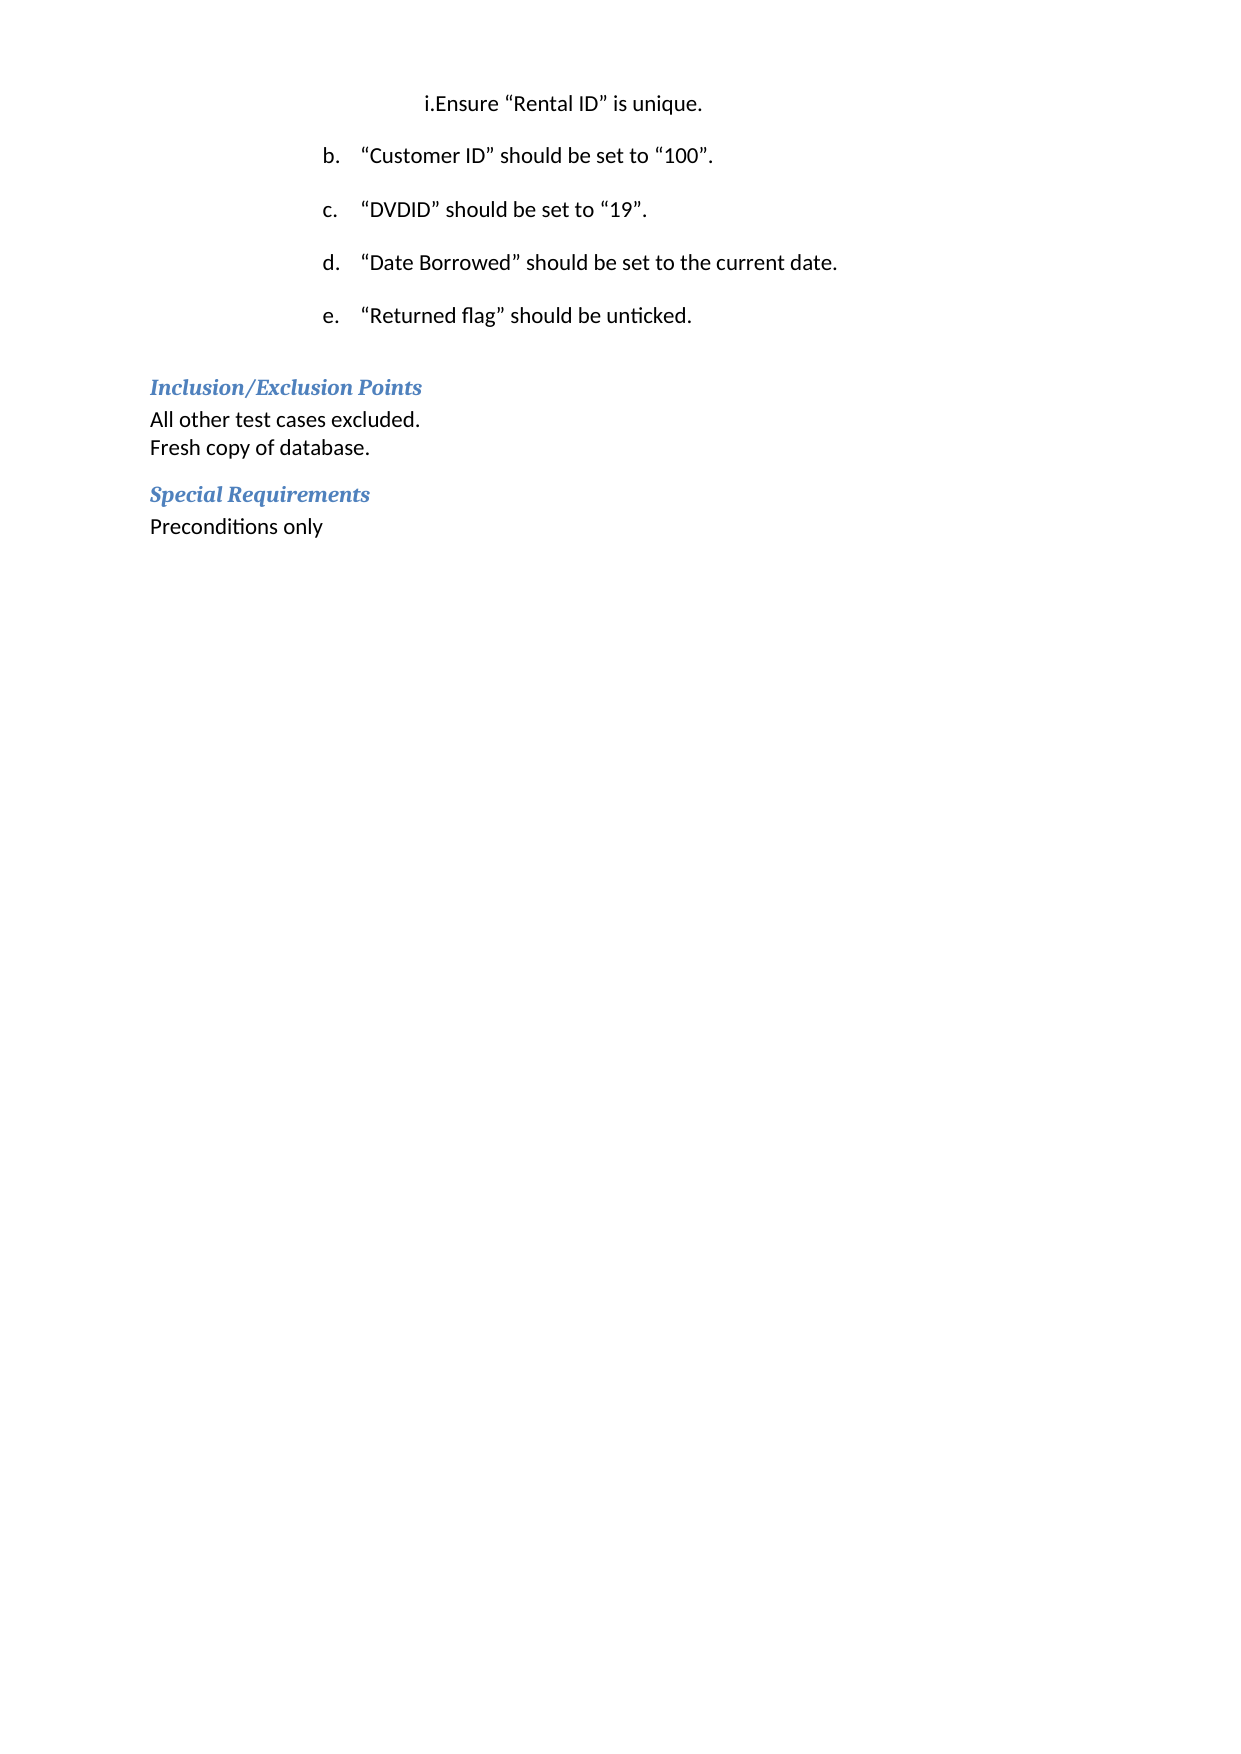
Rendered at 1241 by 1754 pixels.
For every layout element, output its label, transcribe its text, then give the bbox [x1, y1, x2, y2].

text Preconditions only [150, 512, 1090, 540]
list “Returned flag” should be unticked. [322, 301, 1090, 329]
text All other test cases excluded. Fresh copy of database. [150, 405, 1090, 461]
list Ensure “Rental ID” is unique. [416, 89, 1090, 117]
subtitle Inclusion/Exclusion Points [150, 374, 1090, 401]
list “DVDID” should be set to “19”. [322, 195, 1090, 223]
subtitle Special Requirements [150, 482, 1090, 508]
list “Customer ID” should be set to “100”. [322, 142, 1090, 170]
list “Date Borrowed” should be set to the current date. [322, 248, 1090, 276]
